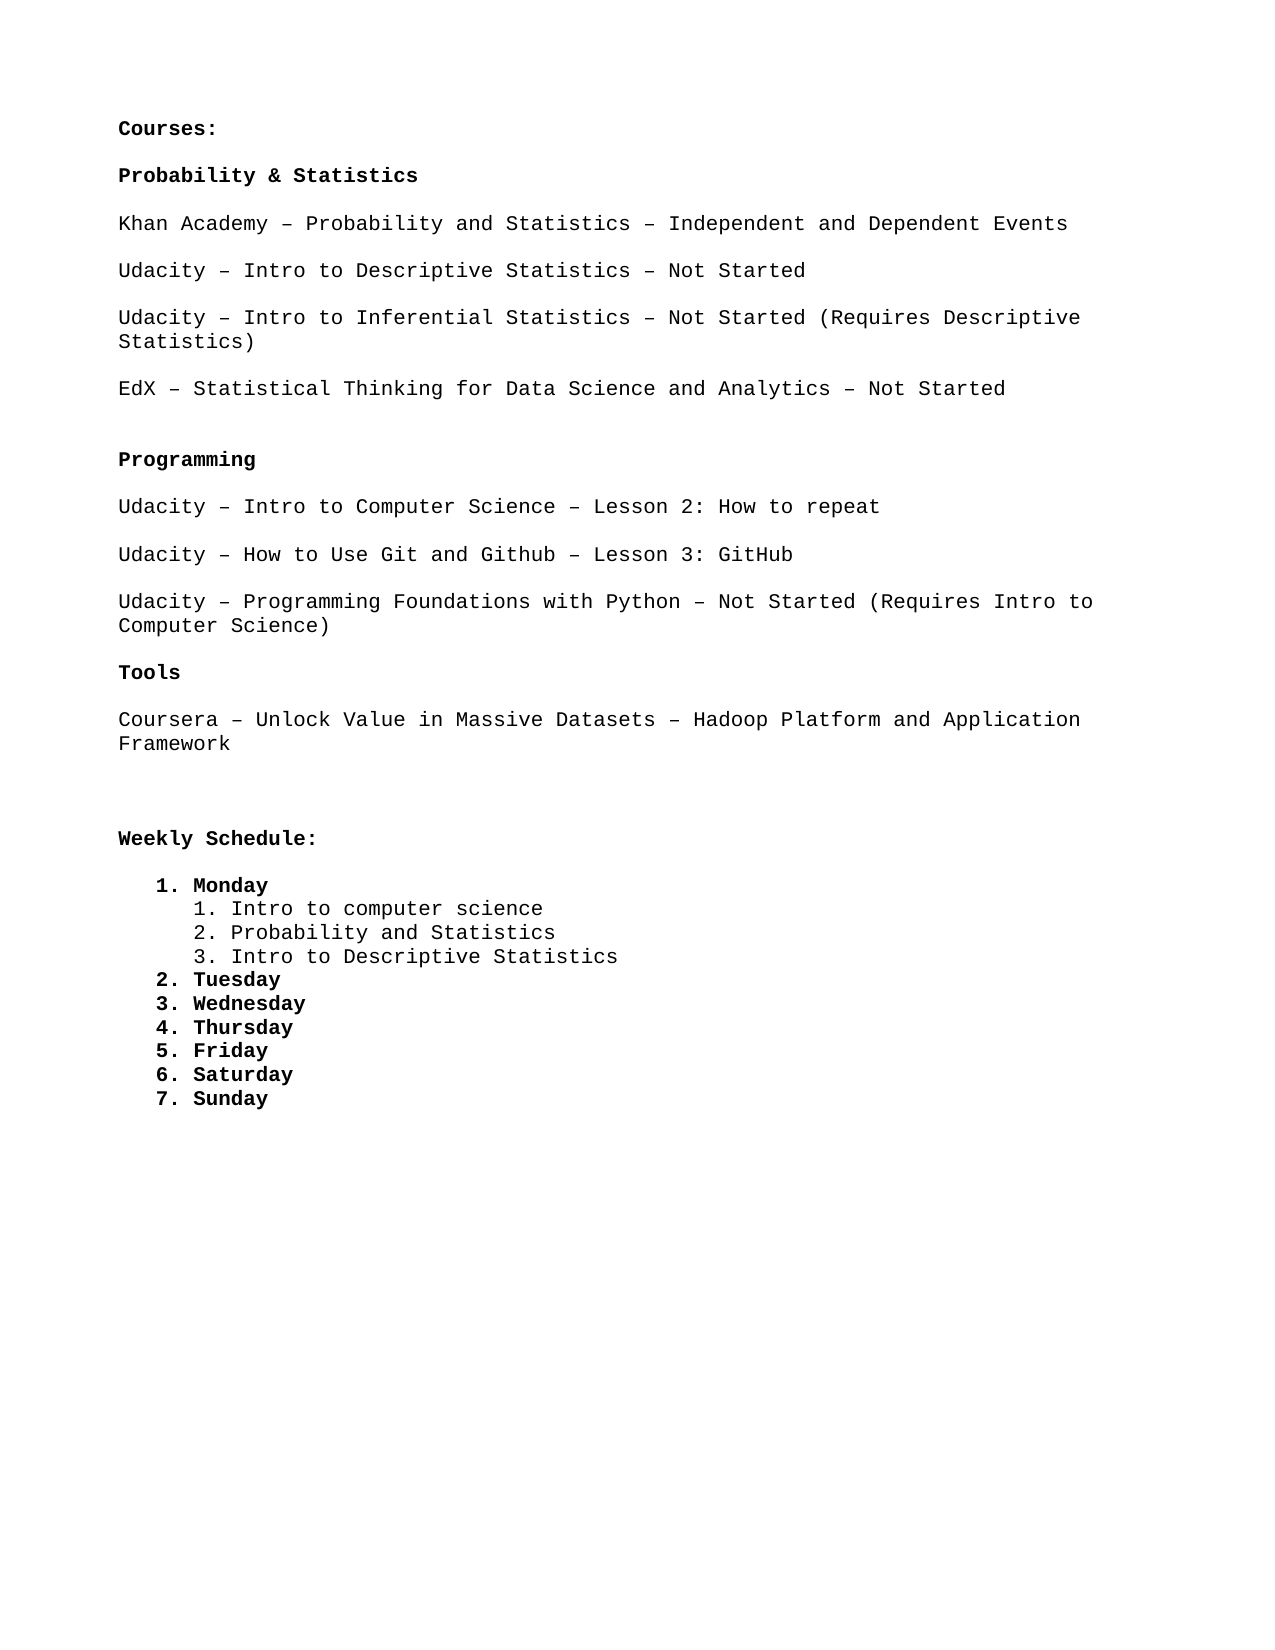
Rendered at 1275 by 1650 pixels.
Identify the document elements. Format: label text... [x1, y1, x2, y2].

text Programming [118, 449, 1157, 473]
list Thursday [156, 1017, 1157, 1040]
text Courses: [118, 118, 1157, 142]
list Tuesday [156, 969, 1157, 993]
list Saturday [156, 1064, 1157, 1088]
text EdX – Statistical Thinking for Data Science and Analytics – Not Started [118, 378, 1157, 402]
text Udacity – Intro to Computer Science – Lesson 2: How to repeat [118, 496, 1157, 520]
text Udacity – Intro to Inferential Statistics – Not Started (Requires Descriptive Statistics) [118, 307, 1157, 354]
text Udacity – Programming Foundations with Python – Not Started (Requires Intro to Computer Science) [118, 591, 1157, 638]
text Khan Academy – Probability and Statistics – Independent and Dependent Events [118, 213, 1157, 236]
list Probability and Statistics [193, 922, 1157, 946]
text Coursera – Unlock Value in Massive Datasets – Hadoop Platform and Application Framework [118, 709, 1157, 757]
text Udacity – Intro to Descriptive Statistics – Not Started [118, 260, 1157, 284]
list Monday [156, 875, 1157, 898]
list Intro to Descriptive Statistics [193, 946, 1157, 969]
list Intro to computer science [193, 898, 1157, 922]
list Sunday [156, 1088, 1157, 1111]
list Friday [156, 1040, 1157, 1064]
text Tools [118, 662, 1157, 686]
text Probability & Statistics [118, 165, 1157, 189]
text Weekly Schedule: [118, 827, 1157, 851]
text Udacity – How to Use Git and Github – Lesson 3: GitHub [118, 544, 1157, 567]
list Wednesday [156, 993, 1157, 1017]
